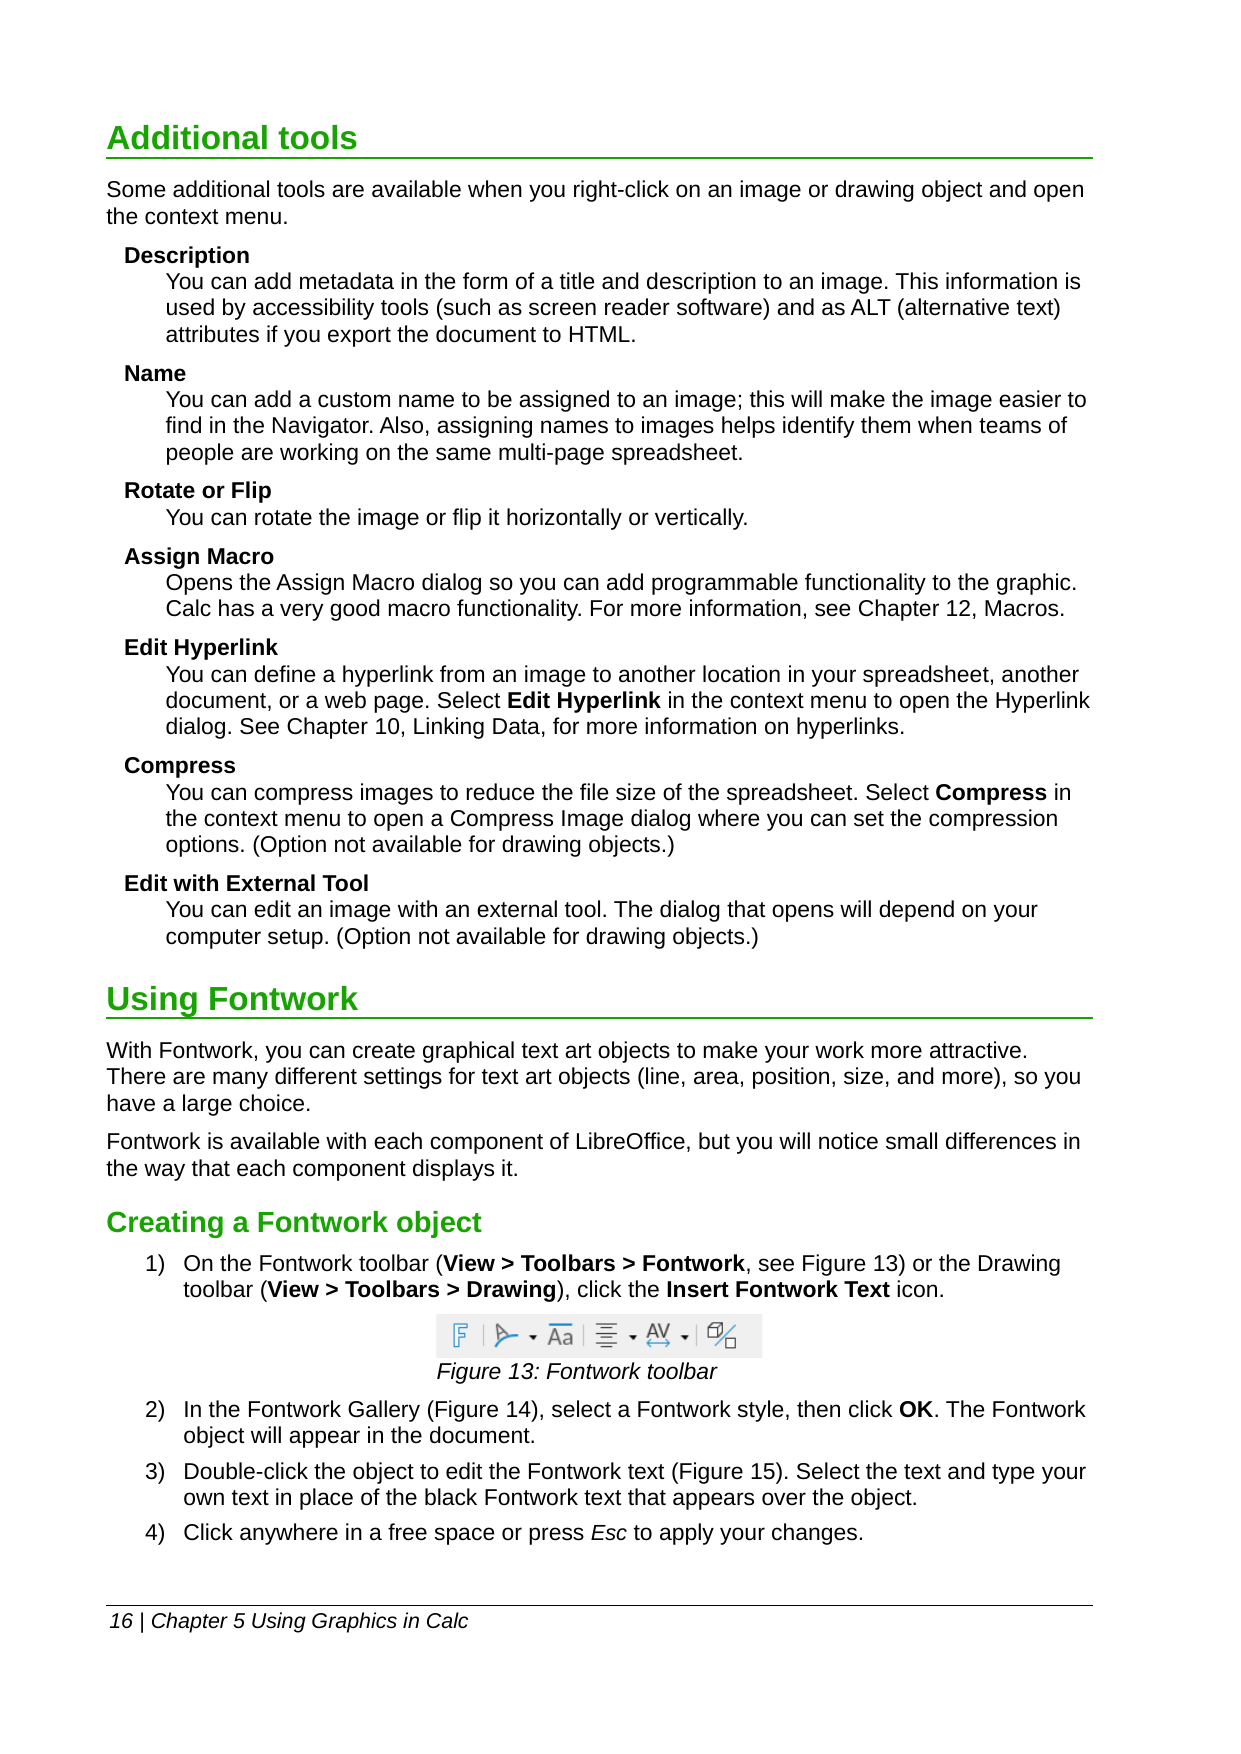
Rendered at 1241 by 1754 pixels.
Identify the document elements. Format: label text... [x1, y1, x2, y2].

text Description [124, 242, 1093, 268]
text You can add a custom name to be assigned to an image; this will make the image easier to find in the Navigator. Also, assigning names to images helps identify them when teams of people are working on the same multi-page spreadsheet. [165, 386, 1093, 465]
text You can rotate the image or flip it horizontally or vertically. [165, 504, 1093, 530]
list Click anywhere in a free space or press Esc to apply your changes. [165, 1519, 1093, 1546]
text Figure 13: Fontwork toolbar [436, 1358, 762, 1384]
list Double-click the object to edit the Fontwork text (Figure 15). Select the text and type your own text in place of the black Fontwork text that appears over the object. [165, 1458, 1093, 1510]
picture [436, 1314, 763, 1358]
text Assign Macro [124, 543, 1093, 569]
text You can edit an image with an external tool. The dialog that opens will depend on your computer setup. (Option not available for drawing objects.) [165, 896, 1093, 949]
subtitle Additional tools [106, 118, 1093, 157]
text You can add metadata in the form of a title and description to an image. This information is used by accessibility tools (such as screen reader software) and as ALT (alternative text) attributes if you export the document to HTML. [165, 268, 1093, 347]
text You can define a hyperlink from an image to another location in your spreadsheet, another document, or a web page. Select Edit Hyperlink in the context menu to open the Hyperlink dialog. See Chapter 10, Linking Data, for more information on hyperlinks. [165, 661, 1093, 739]
text You can compress images to reduce the file size of the spreadsheet. Select Compress in the context menu to open a Compress Image dialog where you can set the compression options. (Option not available for drawing objects.) [165, 778, 1093, 857]
text Name [124, 359, 1093, 386]
text Edit Hyperlink [124, 634, 1093, 661]
list On the Fontwork toolbar (View > Toolbars > Fontwork, see Figure 13) or the Drawing toolbar (View > Toolbars > Drawing), click the Insert Fontwork Text icon. [165, 1250, 1093, 1303]
text Compress [124, 752, 1093, 778]
subtitle Creating a Fontwork object [106, 1205, 1093, 1238]
text Rotate or Flip [124, 477, 1093, 504]
text Opens the Assign Macro dialog so you can add programmable functionality to the graphic. Calc has a very good macro functionality. For more information, see Chapter 12, Macros. [165, 569, 1093, 622]
text Fontwork is available with each component of LibreOffice, but you will notice small differences in the way that each component displays it. [106, 1128, 1093, 1181]
text Edit with External Tool [124, 870, 1093, 896]
list In the Fontwork Gallery (Figure 14), select a Fontwork style, then click OK. The Fontwork object will appear in the document. [165, 1396, 1093, 1449]
text Some additional tools are available when you right-click on an image or drawing object and open the context menu. [106, 176, 1093, 229]
text With Fontwork, you can create graphical text art objects to make your work more attractive. There are many different settings for text art objects (line, area, position, size, and more), so you have a large choice. [106, 1037, 1093, 1116]
subtitle Using Fontwork [106, 978, 1093, 1017]
